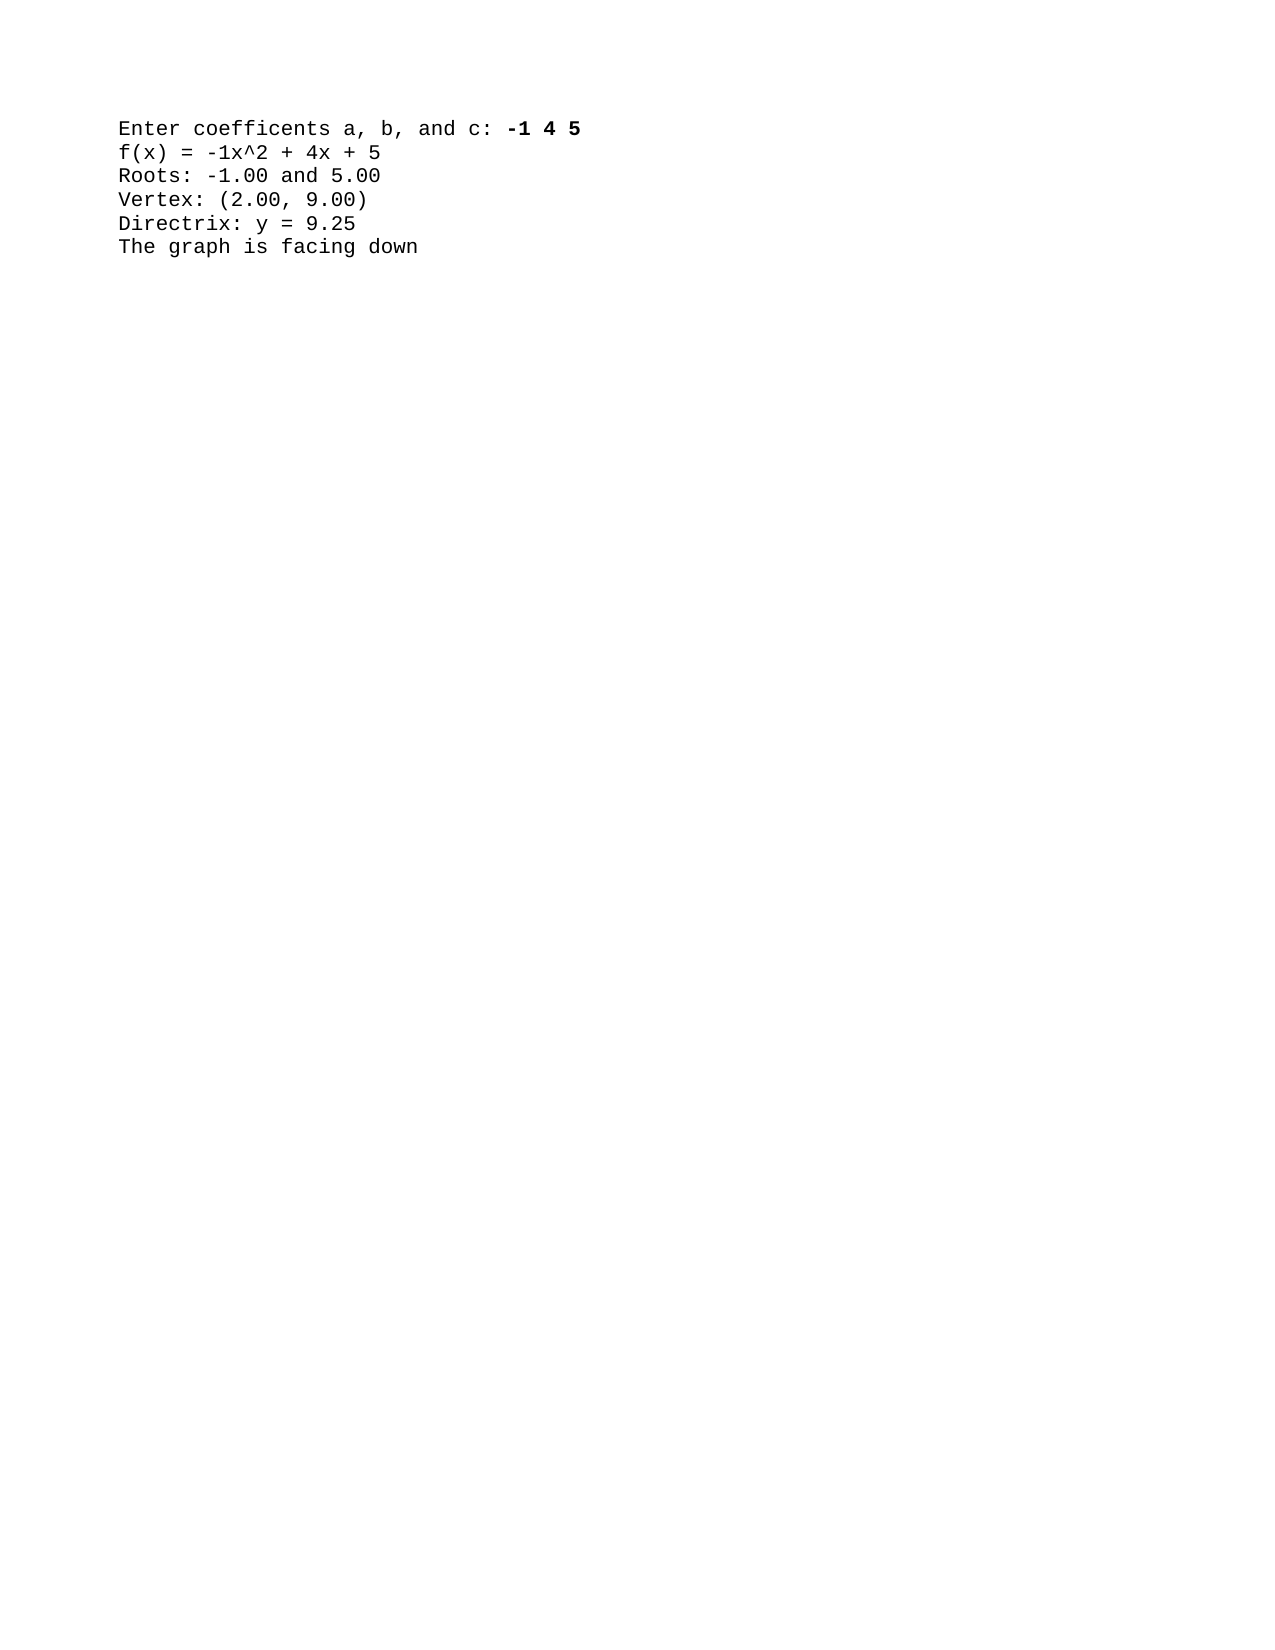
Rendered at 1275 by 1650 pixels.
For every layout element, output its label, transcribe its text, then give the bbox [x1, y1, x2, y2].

text f(x) = -1x^2 + 4x + 5 [118, 142, 1157, 165]
text The graph is facing down [118, 236, 1157, 260]
text Roots: -1.00 and 5.00 [118, 165, 1157, 189]
text Directrix: y = 9.25 [118, 213, 1157, 236]
text Enter coefficents a, b, and c: -1 4 5 [118, 118, 1157, 142]
text Vertex: (2.00, 9.00) [118, 189, 1157, 213]
